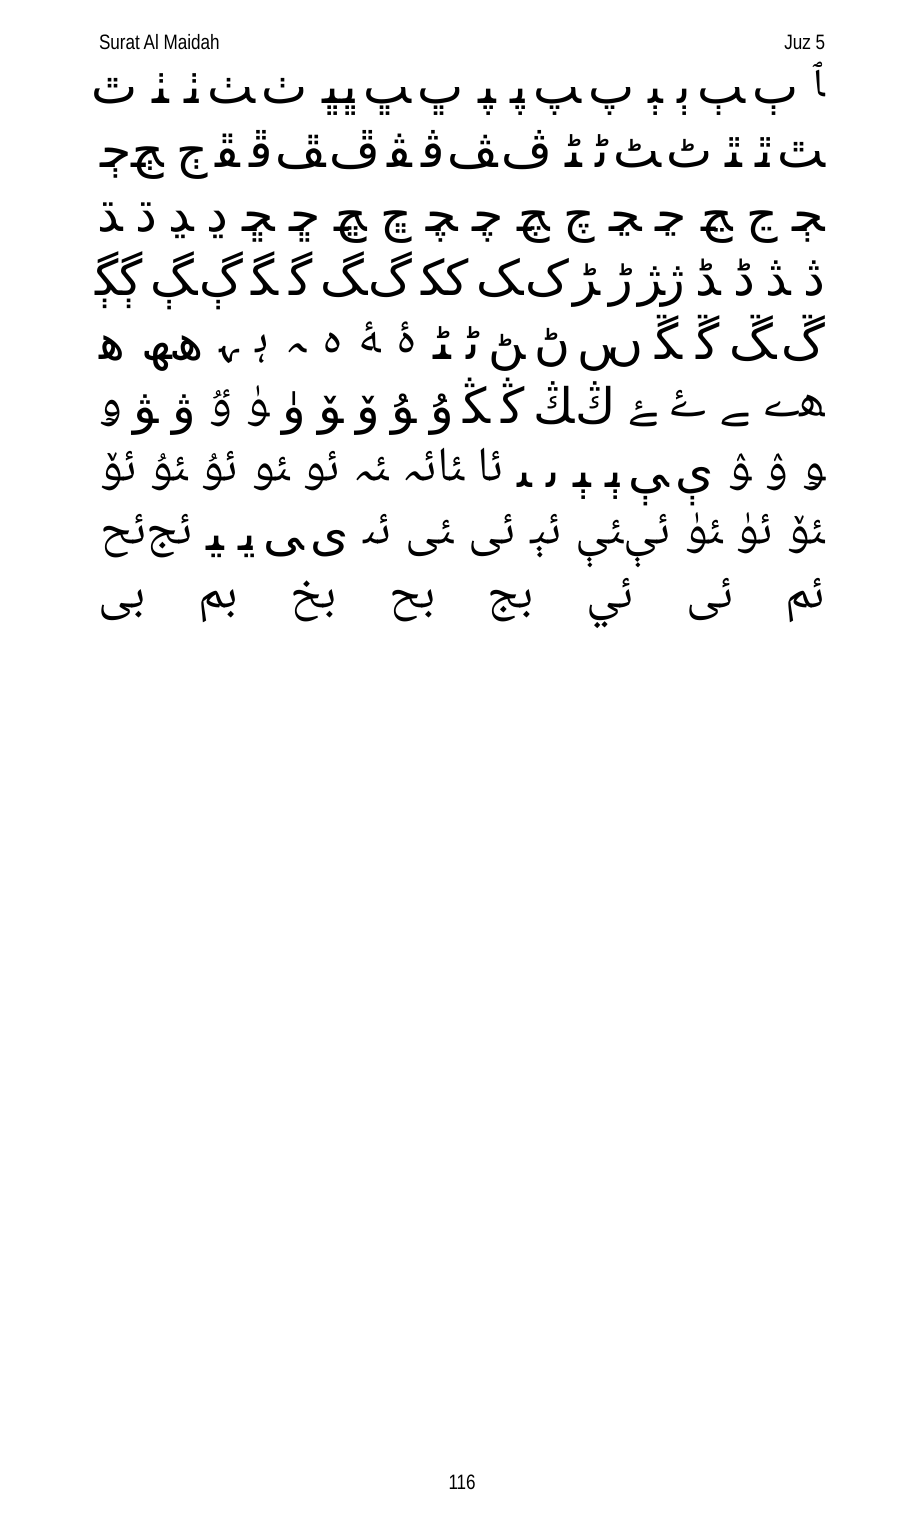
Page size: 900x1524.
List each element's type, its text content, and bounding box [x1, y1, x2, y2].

text ﭑ ﭒ ﭓ ﭔ ﭕ ﭖ ﭗ ﭘ ﭙ ﭚ ﭛ ﭜﭝ ﭞ ﭟ ﭠ ﭡ ﭢ ﭣ ﭤ ﭥ ﭦ ﭧ ﭨ ﭩ ﭪ ﭫ ﭬ ﭭ ﭮ ﭯ ﭰ ﭱ ﭲ ﭳﭴ ﭵ ﭶ ﭷ ﭸ ﭹ ﭺ ﭻ ﭼ ﭽ ﭾ ﭿ ﮀ ﮁ ﮂ ﮃ ﮄ ﮅ ﮆ ﮇ ﮈ ﮉ ﮊﮋ ﮌ ﮍ ﮎ ﮏ ﮐﮑ ﮒ ﮓ ﮔ ﮕ ﮖ ﮗ ﮘﮙ ﮚ ﮛ ﮜ ﮝ ﮞﮟ ﮠ ﮡ ﮢ ﮣ ﮤ ﮥ ﮦ ﮧ ﮨ ﮩ ﮪﮫ ﮬ ﮭﮮ ﮯ ﮰ ﮱ ﯓ ﯔ ﯕ ﯖ ﯗ ﯘ ﯙ ﯚ ﯛ ﯜ ﯝ ﯞ ﯟ ﯠ ﯡ ﯢ ﯣ ﯤ ﯥ ﯦ ﯧ ﯨ ﯩ ﯪ ﯫﯬ ﯭ ﯮ ﯯ ﯰ ﯱ ﯲ ﯳ ﯴ ﯵ ﯶﯷ ﯸ ﯹ ﯺ ﯻ ﯼ ﯽ ﯾ ﯿ ﰀﰁ ﰂ ﰃ ﰄ ﰅ ﰆ ﰇ ﰈ ﰉ [99, 60, 825, 635]
